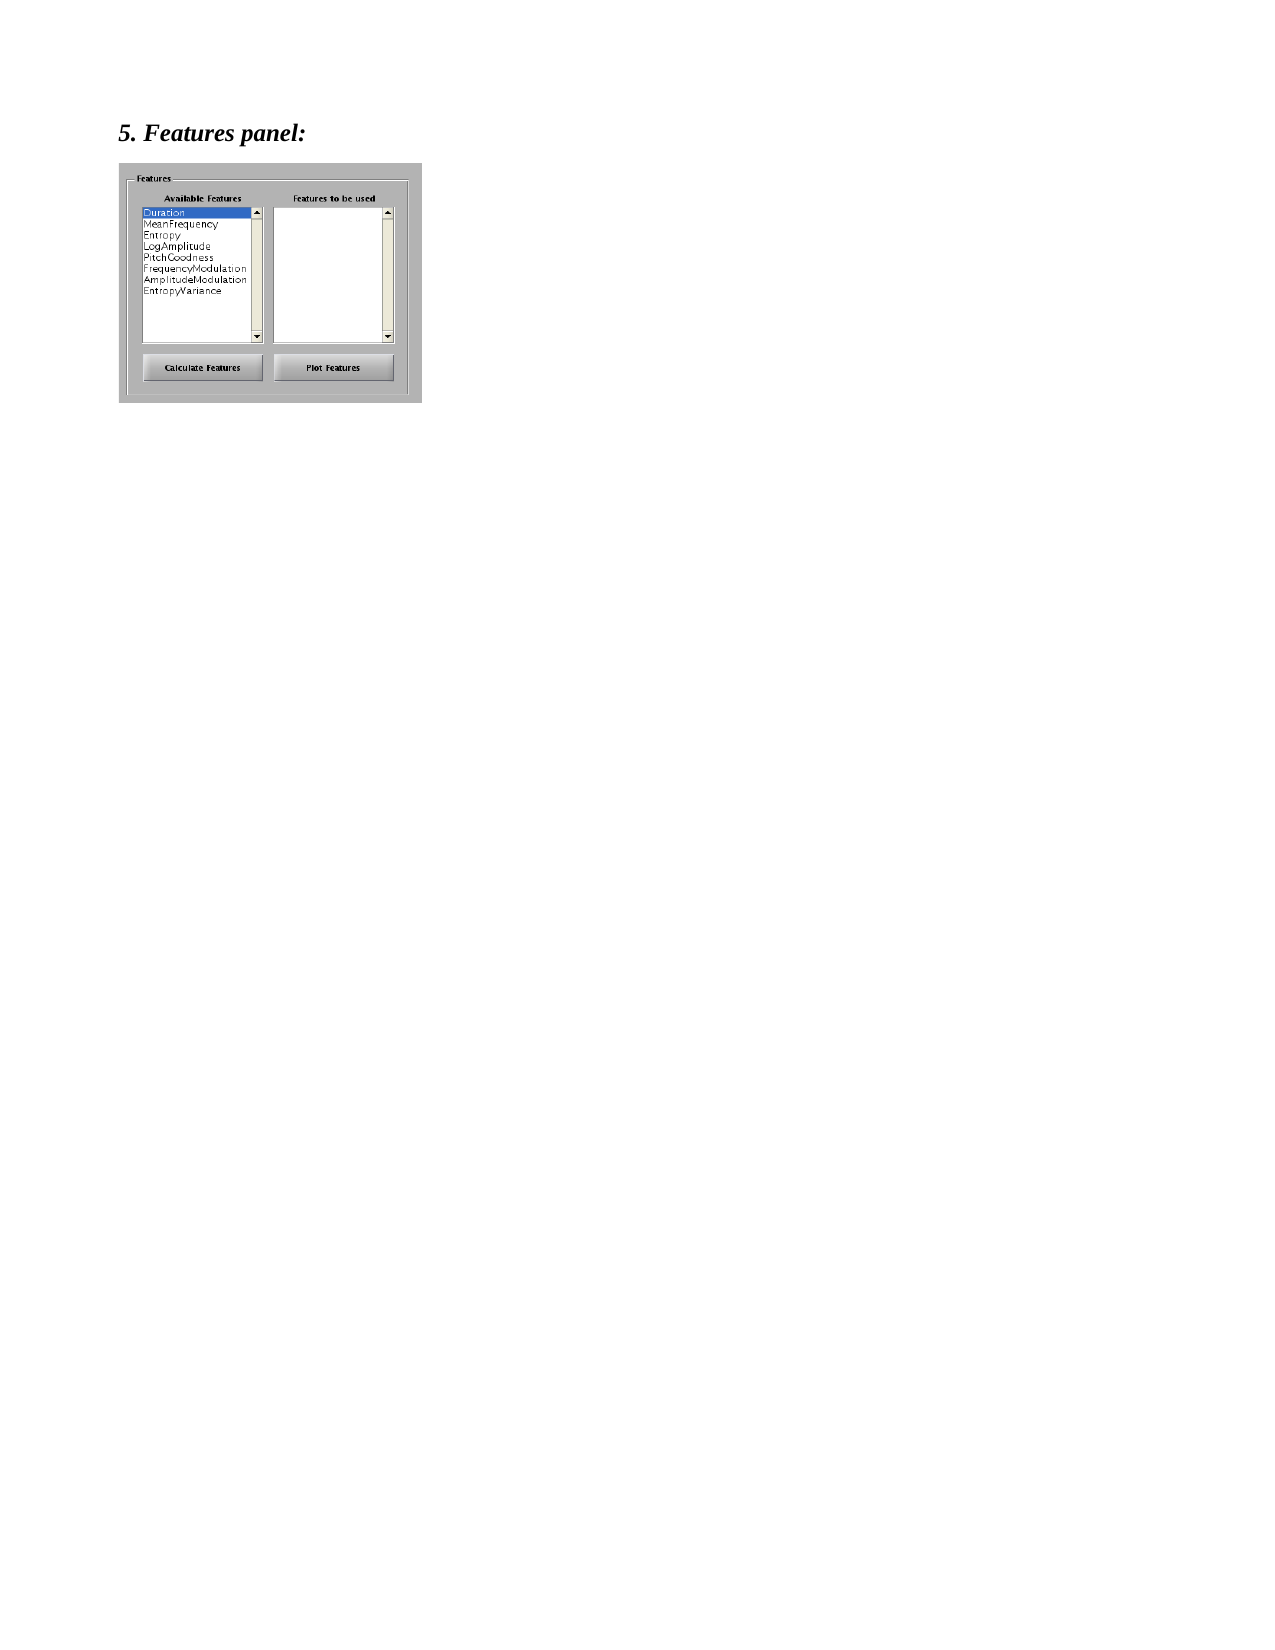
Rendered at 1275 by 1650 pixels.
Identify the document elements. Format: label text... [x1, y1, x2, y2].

picture [358, 163, 422, 403]
text 5. Features panel: [118, 118, 1157, 147]
